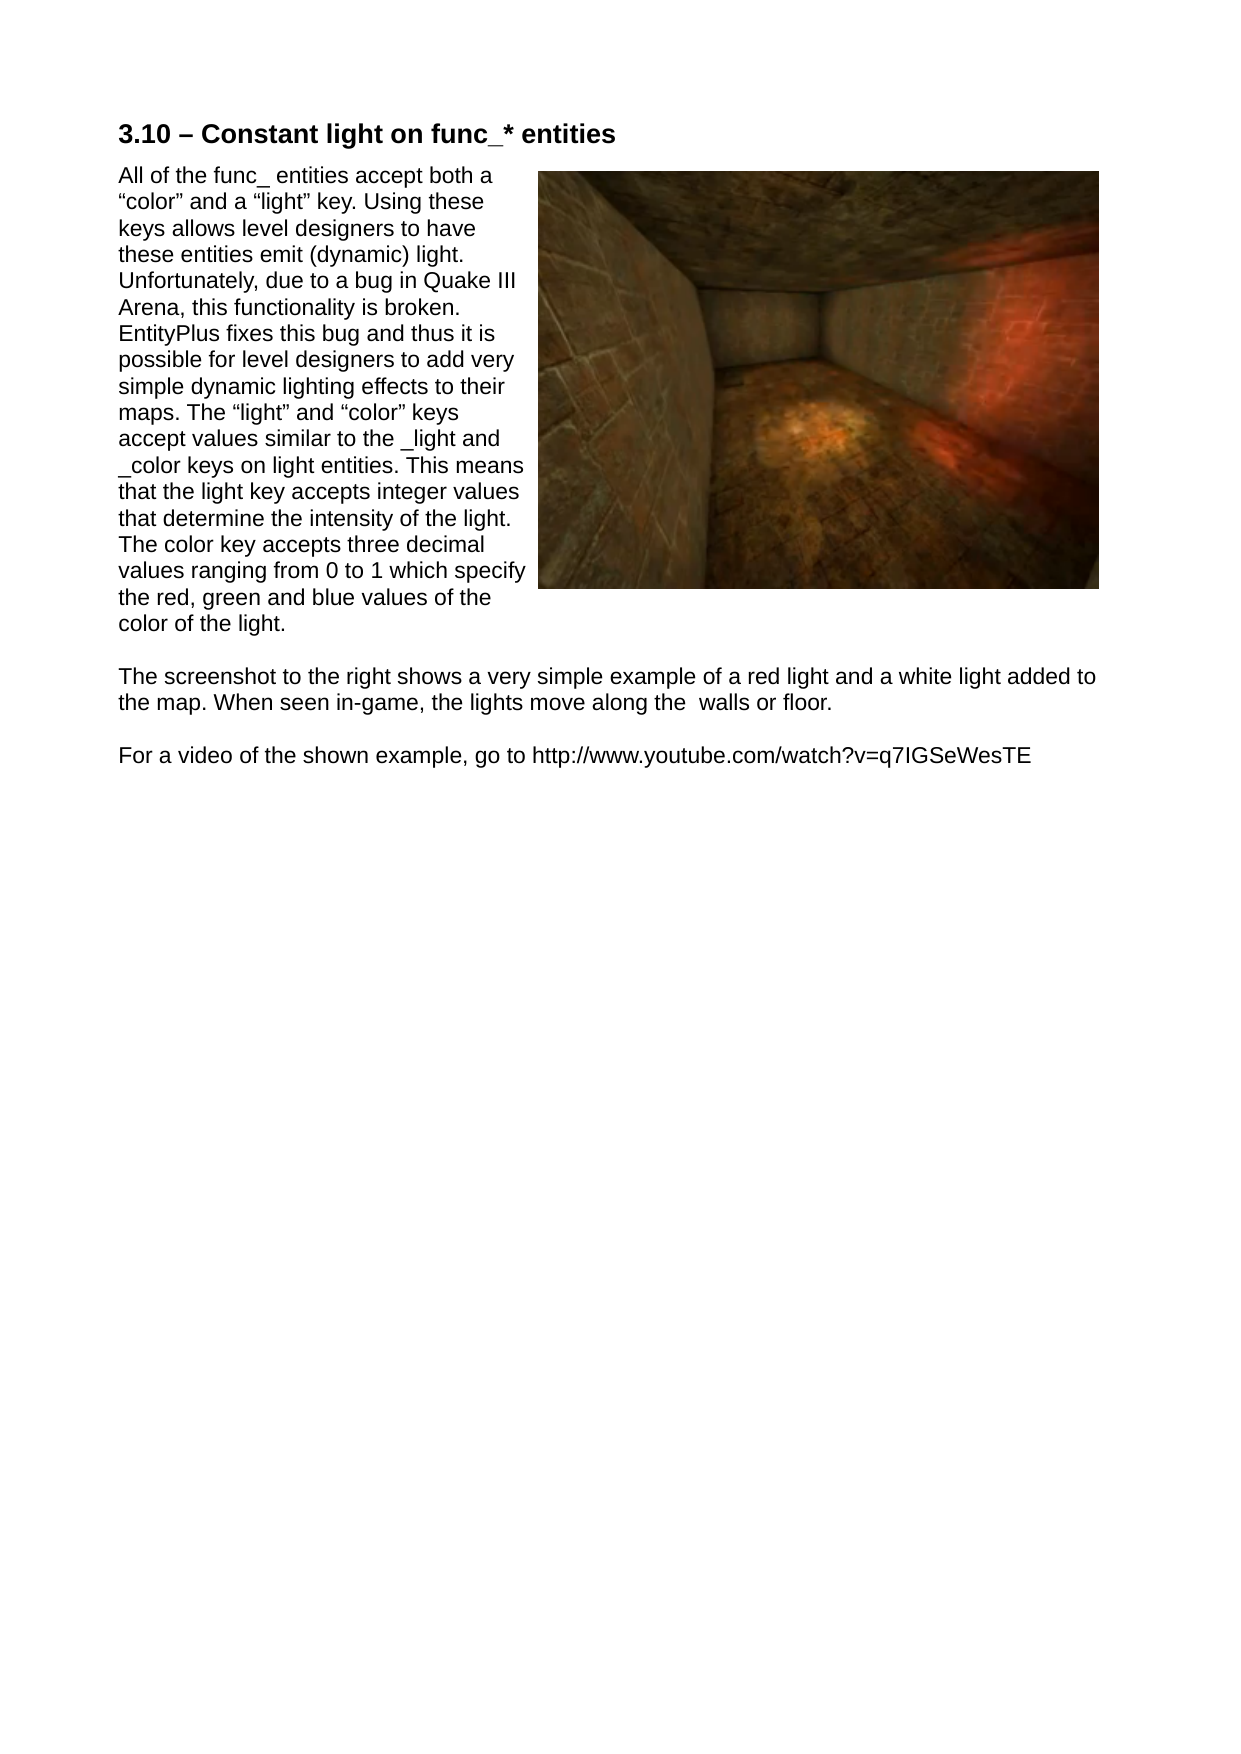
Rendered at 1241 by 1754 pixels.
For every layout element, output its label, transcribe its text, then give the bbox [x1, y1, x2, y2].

text For a video of the shown example, go to http://www.youtube.com/watch?v=q7IGSeWesTE [118, 742, 1122, 768]
subtitle 3.10 – Constant light on func_* entities [118, 118, 1122, 149]
text The screenshot to the right shows a very simple example of a red light and a white light added to the map. When seen in-game, the lights move along the walls or floor. [118, 663, 1122, 715]
text All of the func_ entities accept both a “color” and a “light” key. Using these keys allows level designers to have these entities emit (dynamic) light. Unfortunately, due to a bug in Quake III Arena, this functionality is broken. EntityPlus fixes this bug and thus it is possible for level designers to add very simple dynamic lighting effects to their maps. The “light” and “color” keys accept values similar to the _light and _color keys on light entities. This means that the light key accepts integer values that determine the intensity of the light. The color key accepts three decimal values ranging from 0 to 1 which specify the red, green and blue values of the color of the light. [118, 162, 1122, 636]
picture [538, 171, 1099, 589]
